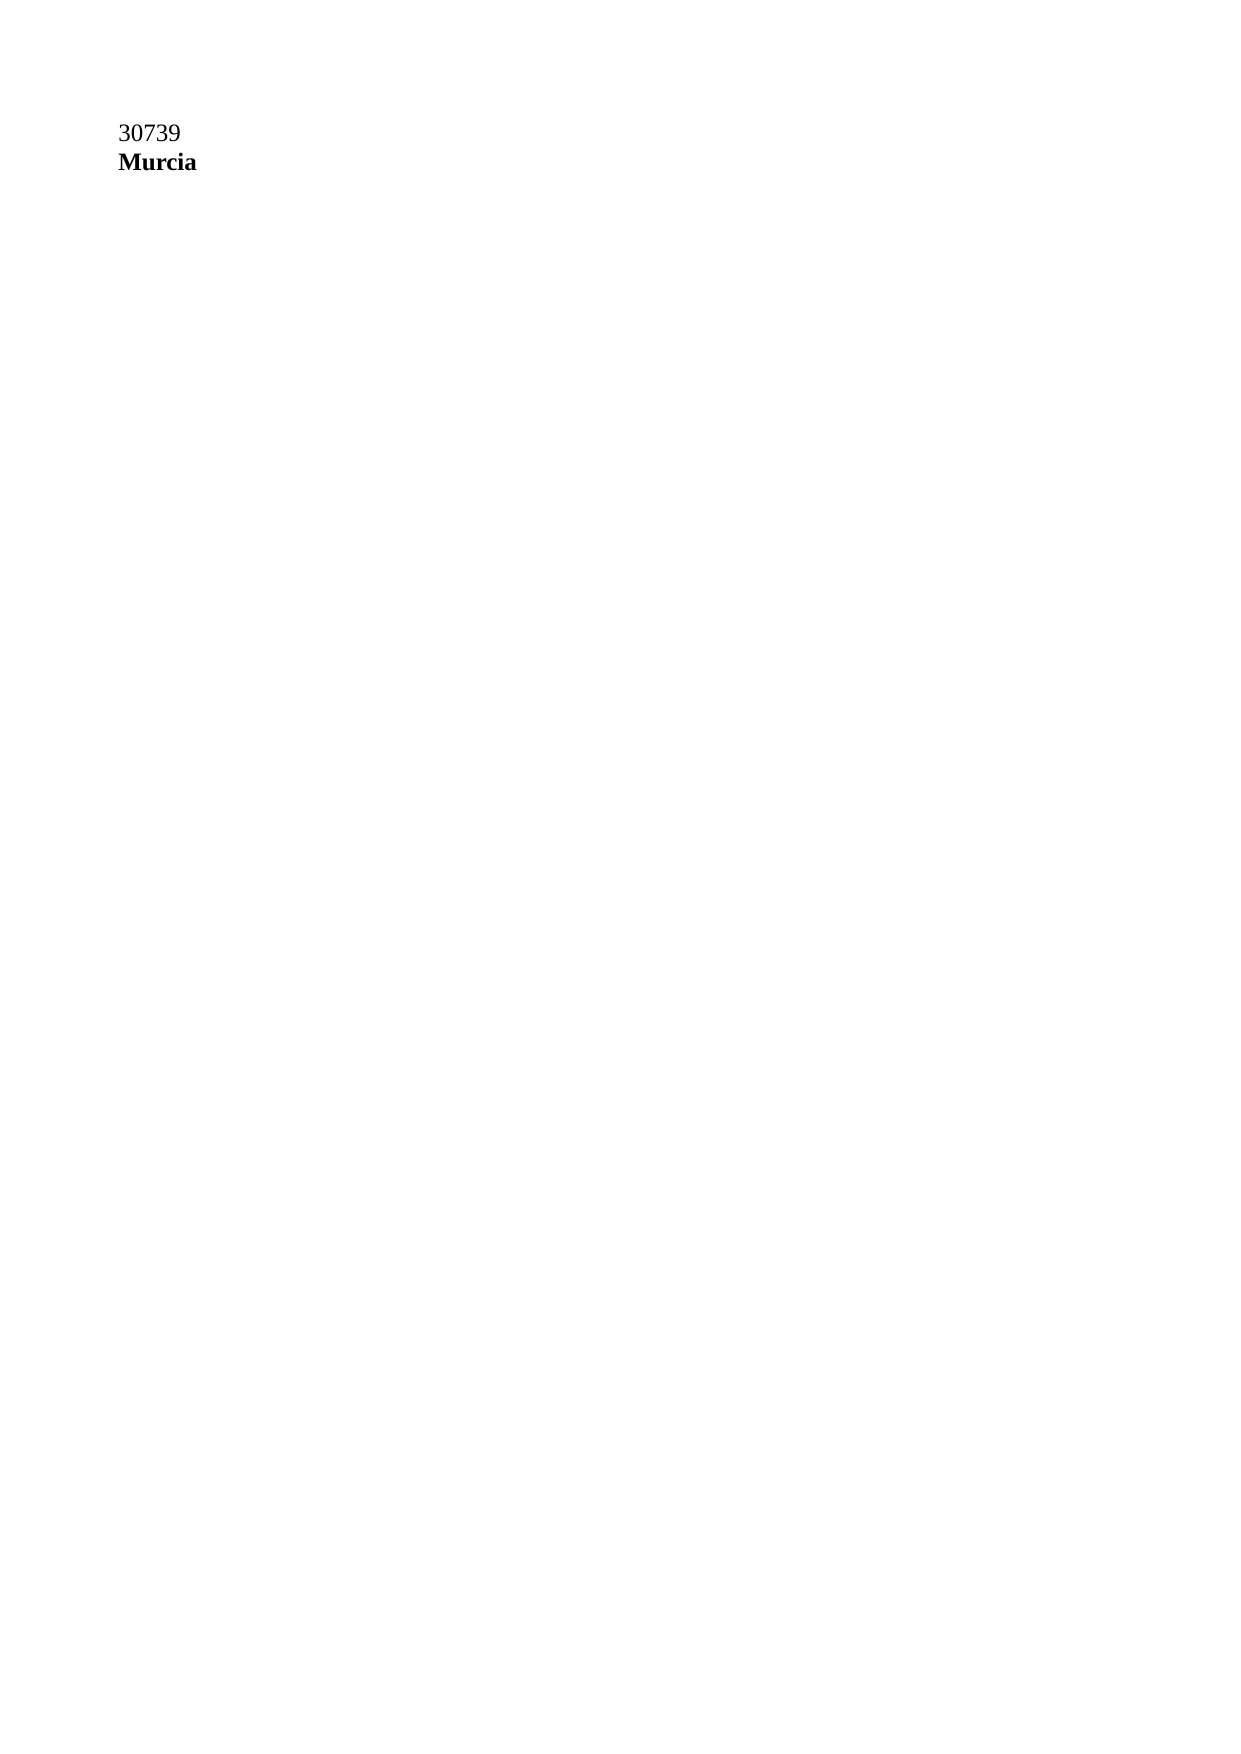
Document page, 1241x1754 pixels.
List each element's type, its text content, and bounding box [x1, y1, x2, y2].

text 30739 [118, 118, 1122, 147]
text Murcia [118, 147, 1122, 176]
